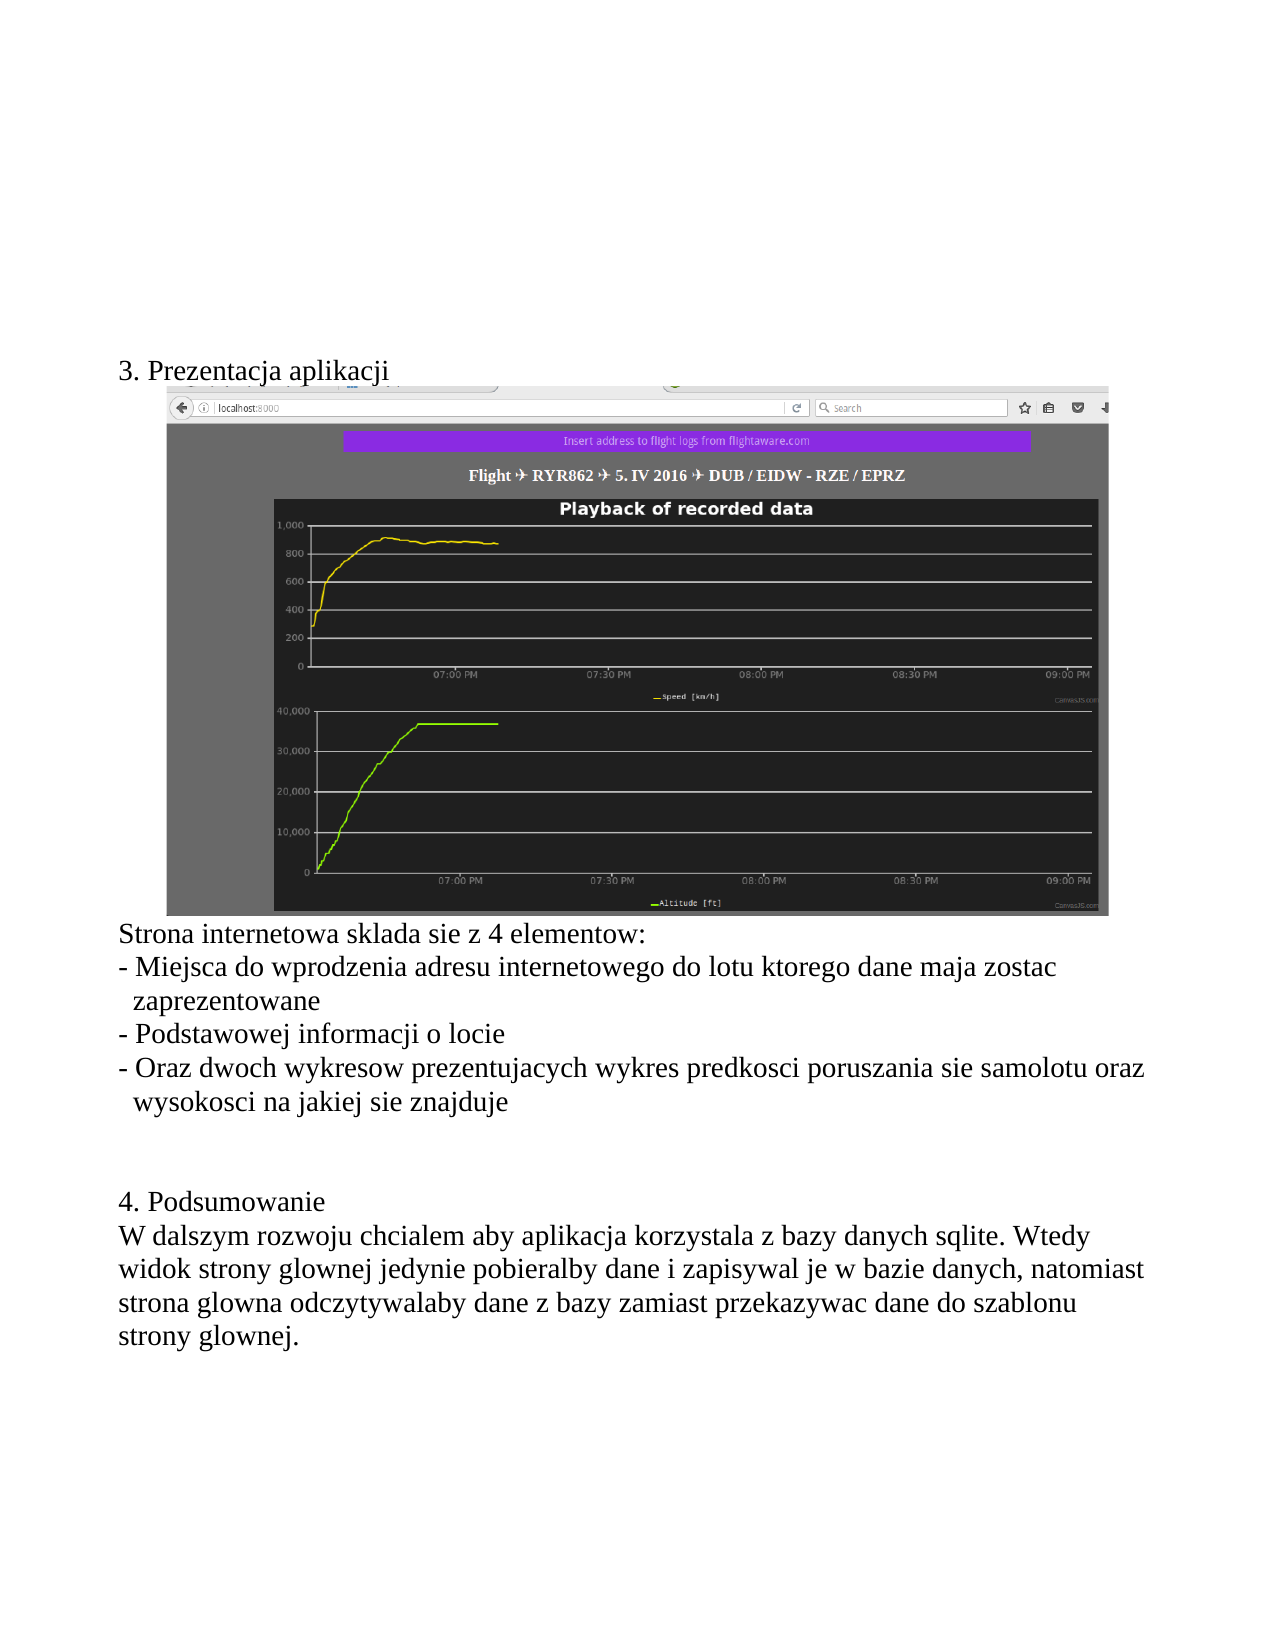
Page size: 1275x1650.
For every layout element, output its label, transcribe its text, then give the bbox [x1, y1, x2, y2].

text - Podstawowej informacji o locie [118, 1017, 1157, 1050]
text Strona internetowa sklada sie z 4 elementow: [118, 386, 1157, 949]
picture [166, 386, 1109, 916]
text - Miejsca do wprodzenia adresu internetowego do lotu ktorego dane maja zostac [118, 949, 1157, 983]
text wysokosci na jakiej sie znajduje [118, 1084, 1157, 1117]
text 4. Podsumowanie [118, 1184, 1157, 1218]
text 3. Prezentacja aplikacji [118, 353, 1157, 386]
text zaprezentowane [118, 983, 1157, 1017]
text W dalszym rozwoju chcialem aby aplikacja korzystala z bazy danych sqlite. Wtedy widok strony glownej jedynie pobieralby dane i zapisywal je w bazie danych, natomiast strona glowna odczytywalaby dane z bazy zamiast przekazywac dane do szablonu strony glownej. [118, 1218, 1157, 1352]
text - Oraz dwoch wykresow prezentujacych wykres predkosci poruszania sie samolotu oraz [118, 1050, 1157, 1084]
